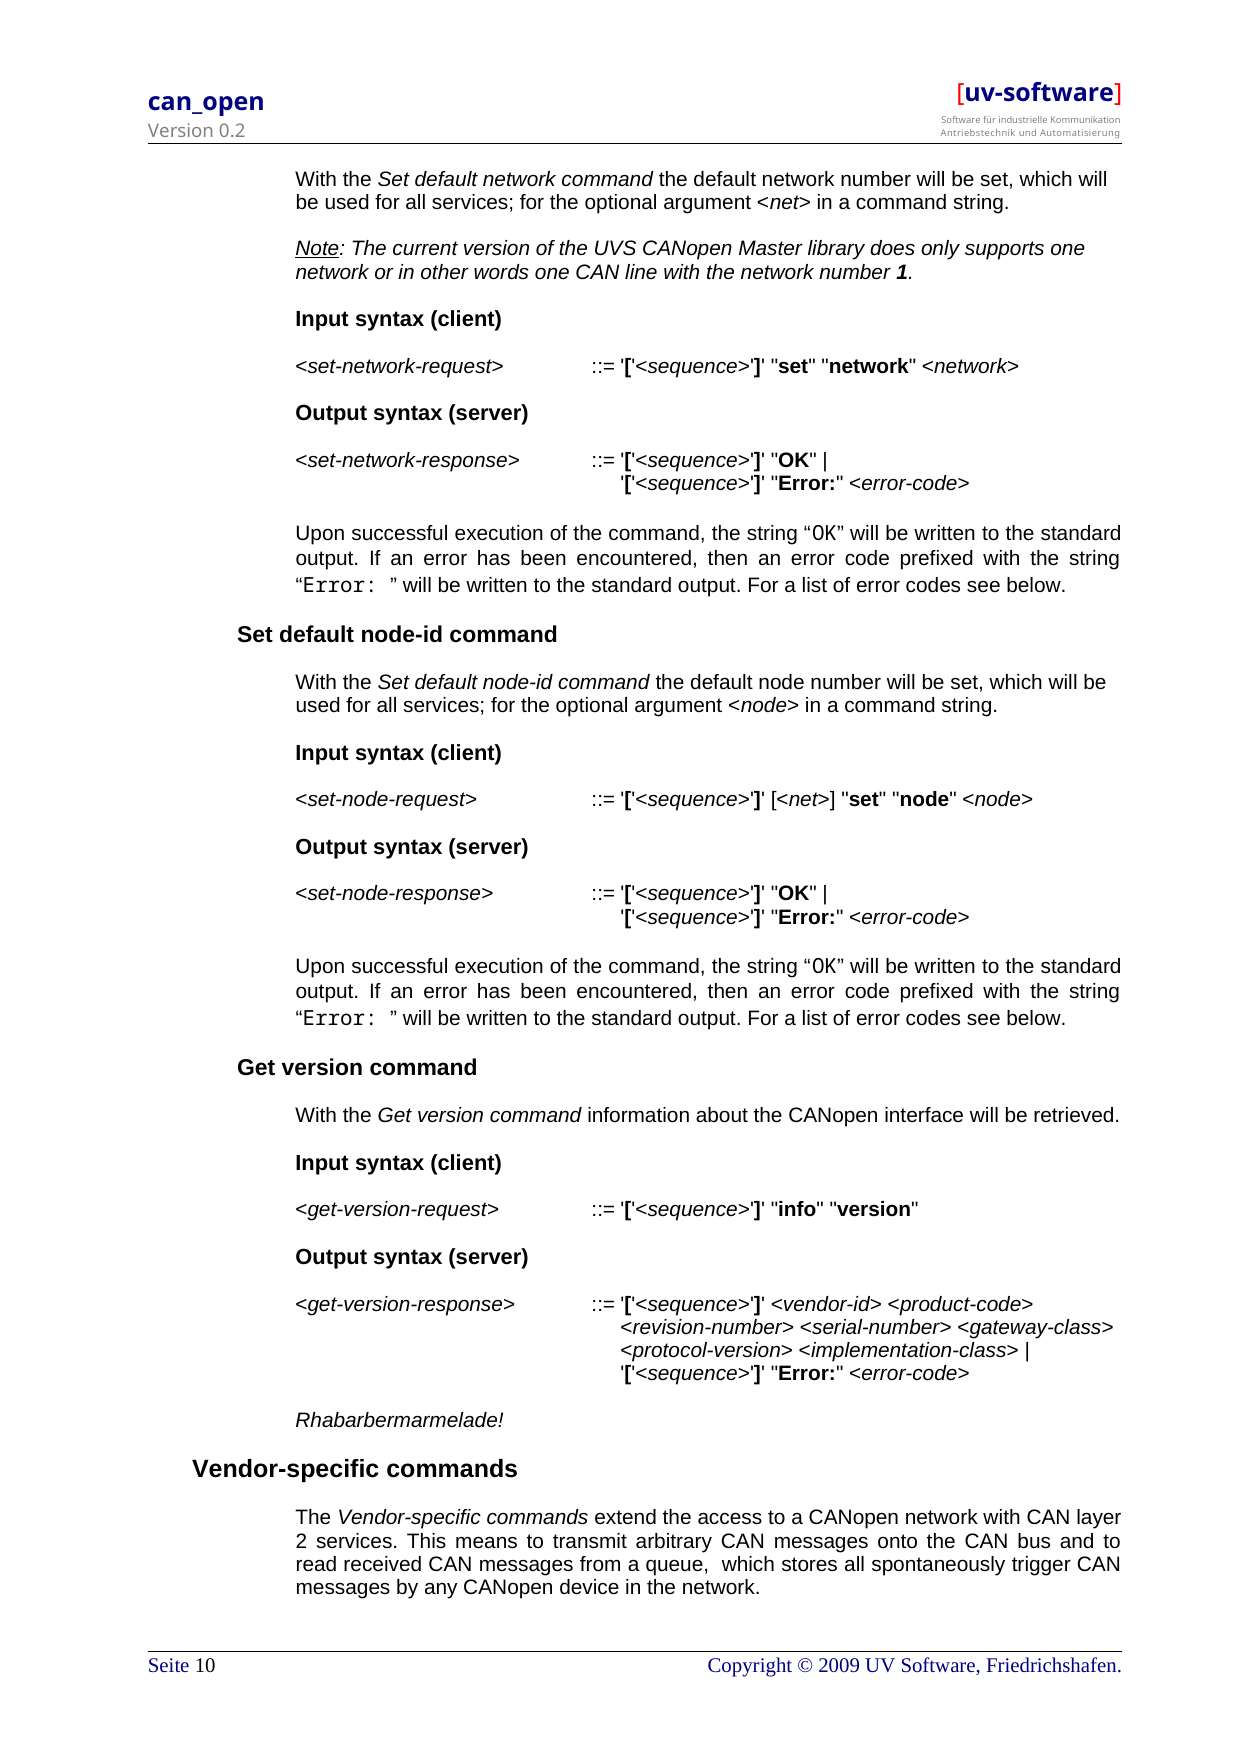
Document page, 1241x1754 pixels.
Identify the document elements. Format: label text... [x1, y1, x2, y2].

text Note: The current version of the UVS CANopen Master library does only supports one network or in other words one CAN line with the network number 1. [295, 237, 1122, 283]
text Vendor-specific commands [192, 1455, 1122, 1483]
text With the Set default network command the default network number will be set, which will be used for all services; for the optional argument <net> in a command string. [295, 167, 1122, 214]
text Output syntax (server) [295, 834, 1122, 859]
text Output syntax (server) [295, 1244, 1122, 1269]
text '['<sequence>']' "Error:" <error-code> [295, 472, 1122, 495]
text With the Get version command information about the CANopen interface will be retrieved. [295, 1104, 1122, 1127]
text Input syntax (client) [295, 307, 1122, 331]
text Output syntax (server) [295, 401, 1122, 425]
text The Vendor-specific commands extend the access to a CANopen network with CAN layer 2 services. This means to transmit arbitrary CAN messages onto the CAN bus and to read received CAN messages from a queue, which stores all spontaneously trigger CAN messages by any CANopen device in the network. [295, 1506, 1122, 1599]
text Input syntax (client) [295, 1150, 1122, 1175]
text <set-node-response> ::= '['<sequence>']' "OK" | [295, 882, 1122, 905]
text <get-version-request> ::= '['<sequence>']' "info" "version" [295, 1198, 1122, 1221]
text <set-network-request> ::= '['<sequence>']' "set" "network" <network> [295, 354, 1122, 378]
text Rhabarbermarmelade! [295, 1408, 1122, 1432]
text '['<sequence>']' "Error:" <error-code> [295, 1362, 1122, 1385]
text Input syntax (client) [295, 740, 1122, 764]
text <set-network-response> ::= '['<sequence>']' "OK" | [295, 448, 1122, 472]
text Upon successful execution of the command, the string “OK” will be written to the standard output. If an error has been encountered, then an error code prefixed with the string “Error: ” will be written to the standard output. For a list of error codes see below. [295, 518, 1122, 598]
text Set default node-id command [237, 622, 1122, 647]
text Upon successful execution of the command, the string “OK” will be written to the standard output. If an error has been encountered, then an error code prefixed with the string “Error: ” will be written to the standard output. For a list of error codes see below. [295, 952, 1122, 1032]
text <get-version-response> ::= '['<sequence>']' <vendor-id> <product-code> <revision-number> <serial-number> <gateway-class> <protocol-version> <implementation-class> | [295, 1292, 1122, 1362]
text With the Set default node-id command the default node number will be set, which will be used for all services; for the optional argument <node> in a command string. [295, 670, 1122, 717]
text '['<sequence>']' "Error:" <error-code> [295, 905, 1122, 928]
text Get version command [237, 1055, 1122, 1081]
text <set-node-request> ::= '['<sequence>']' [<net>] "set" "node" <node> [295, 788, 1122, 811]
